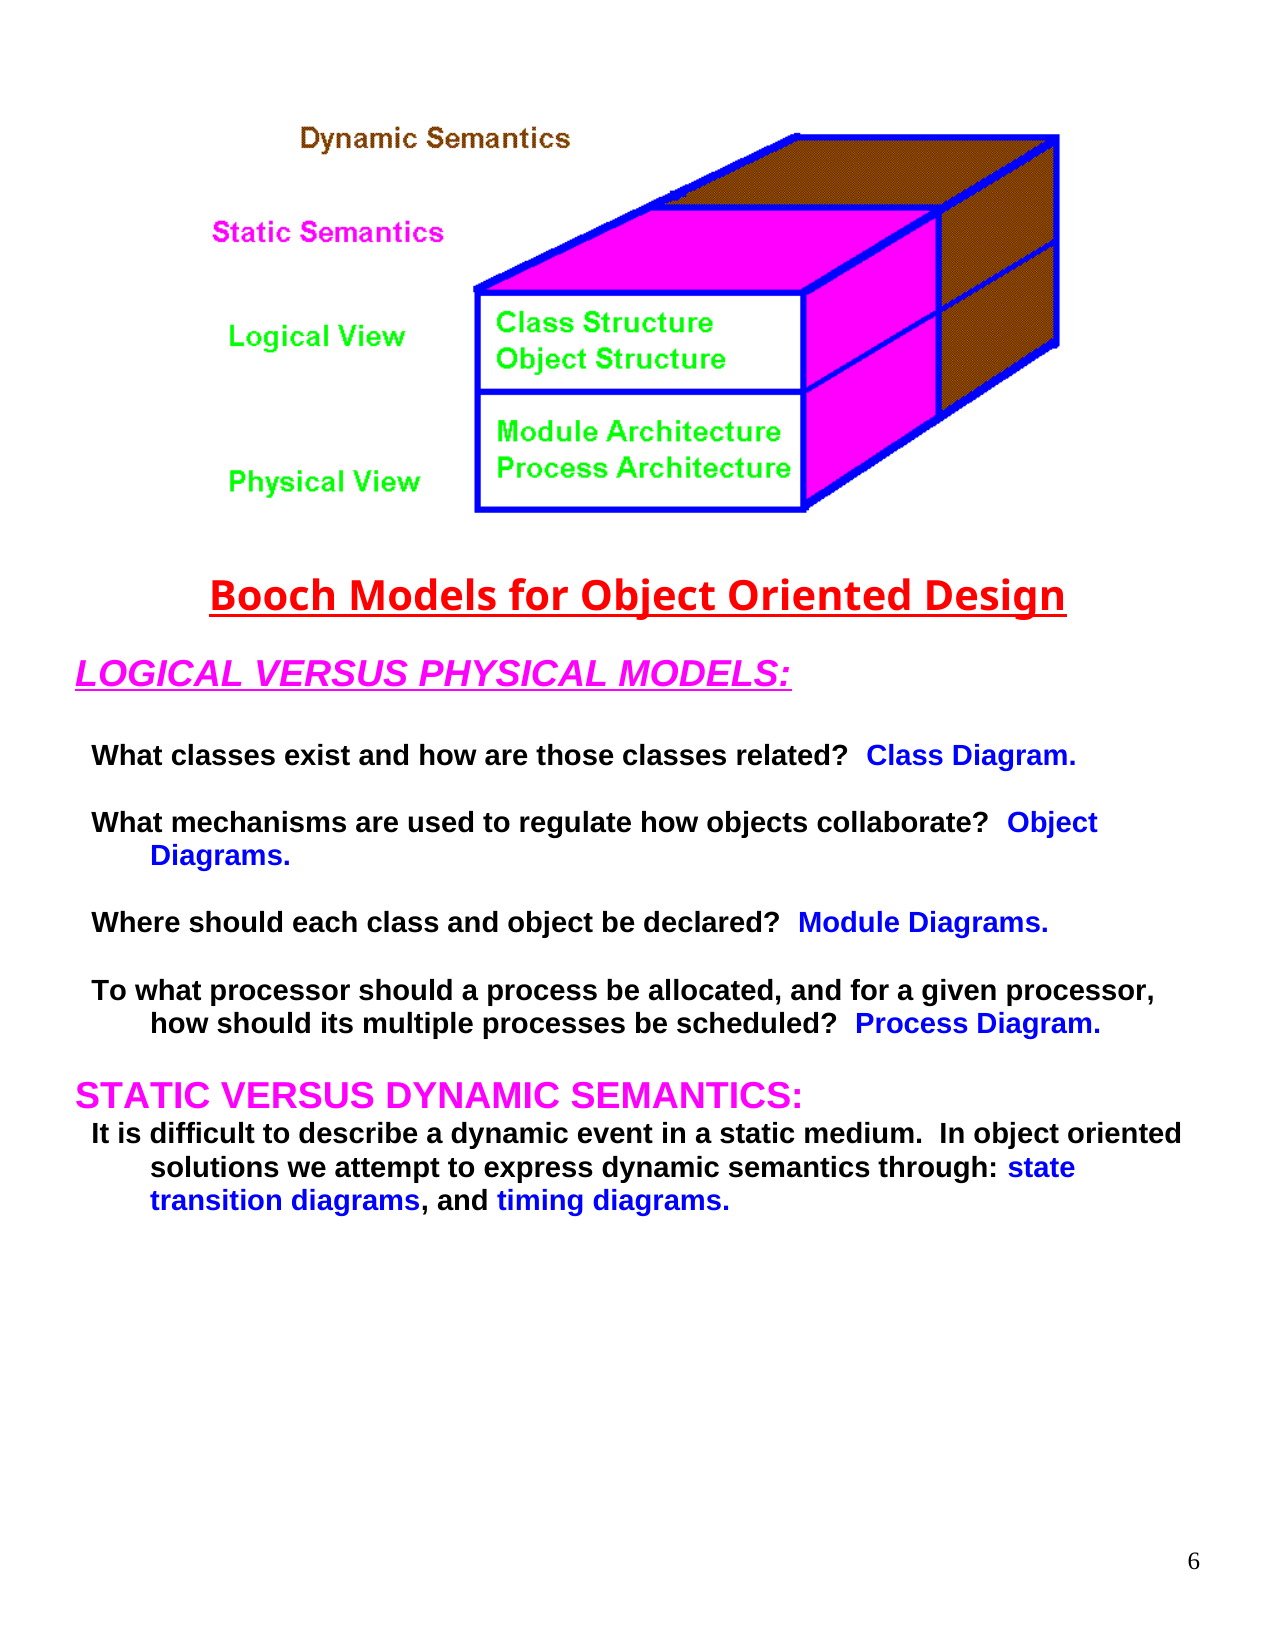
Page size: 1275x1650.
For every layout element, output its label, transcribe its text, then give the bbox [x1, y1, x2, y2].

text Where should each class and object be declared? Module Diagrams. [75, 905, 1200, 939]
text What mechanisms are used to regulate how objects collaborate? Object Diagrams. [75, 805, 1200, 872]
text It is difficult to describe a dynamic event in a static medium. In object oriented solutions we attempt to express dynamic semantics through: state transition diagrams, and timing diagrams. [75, 1116, 1200, 1217]
text LOGICAL VERSUS PHYSICAL MODELS: [75, 651, 1200, 694]
text To what processor should a process be allocated, and for a given processor, how should its multiple processes be scheduled? Process Diagram. [75, 972, 1200, 1039]
text What classes exist and how are those classes related? Class Diagram. [75, 738, 1200, 771]
subtitle Booch Models for Object Oriented Design [75, 566, 1200, 623]
text STATIC VERSUS DYNAMIC SEMANTICS: [75, 1073, 1200, 1116]
